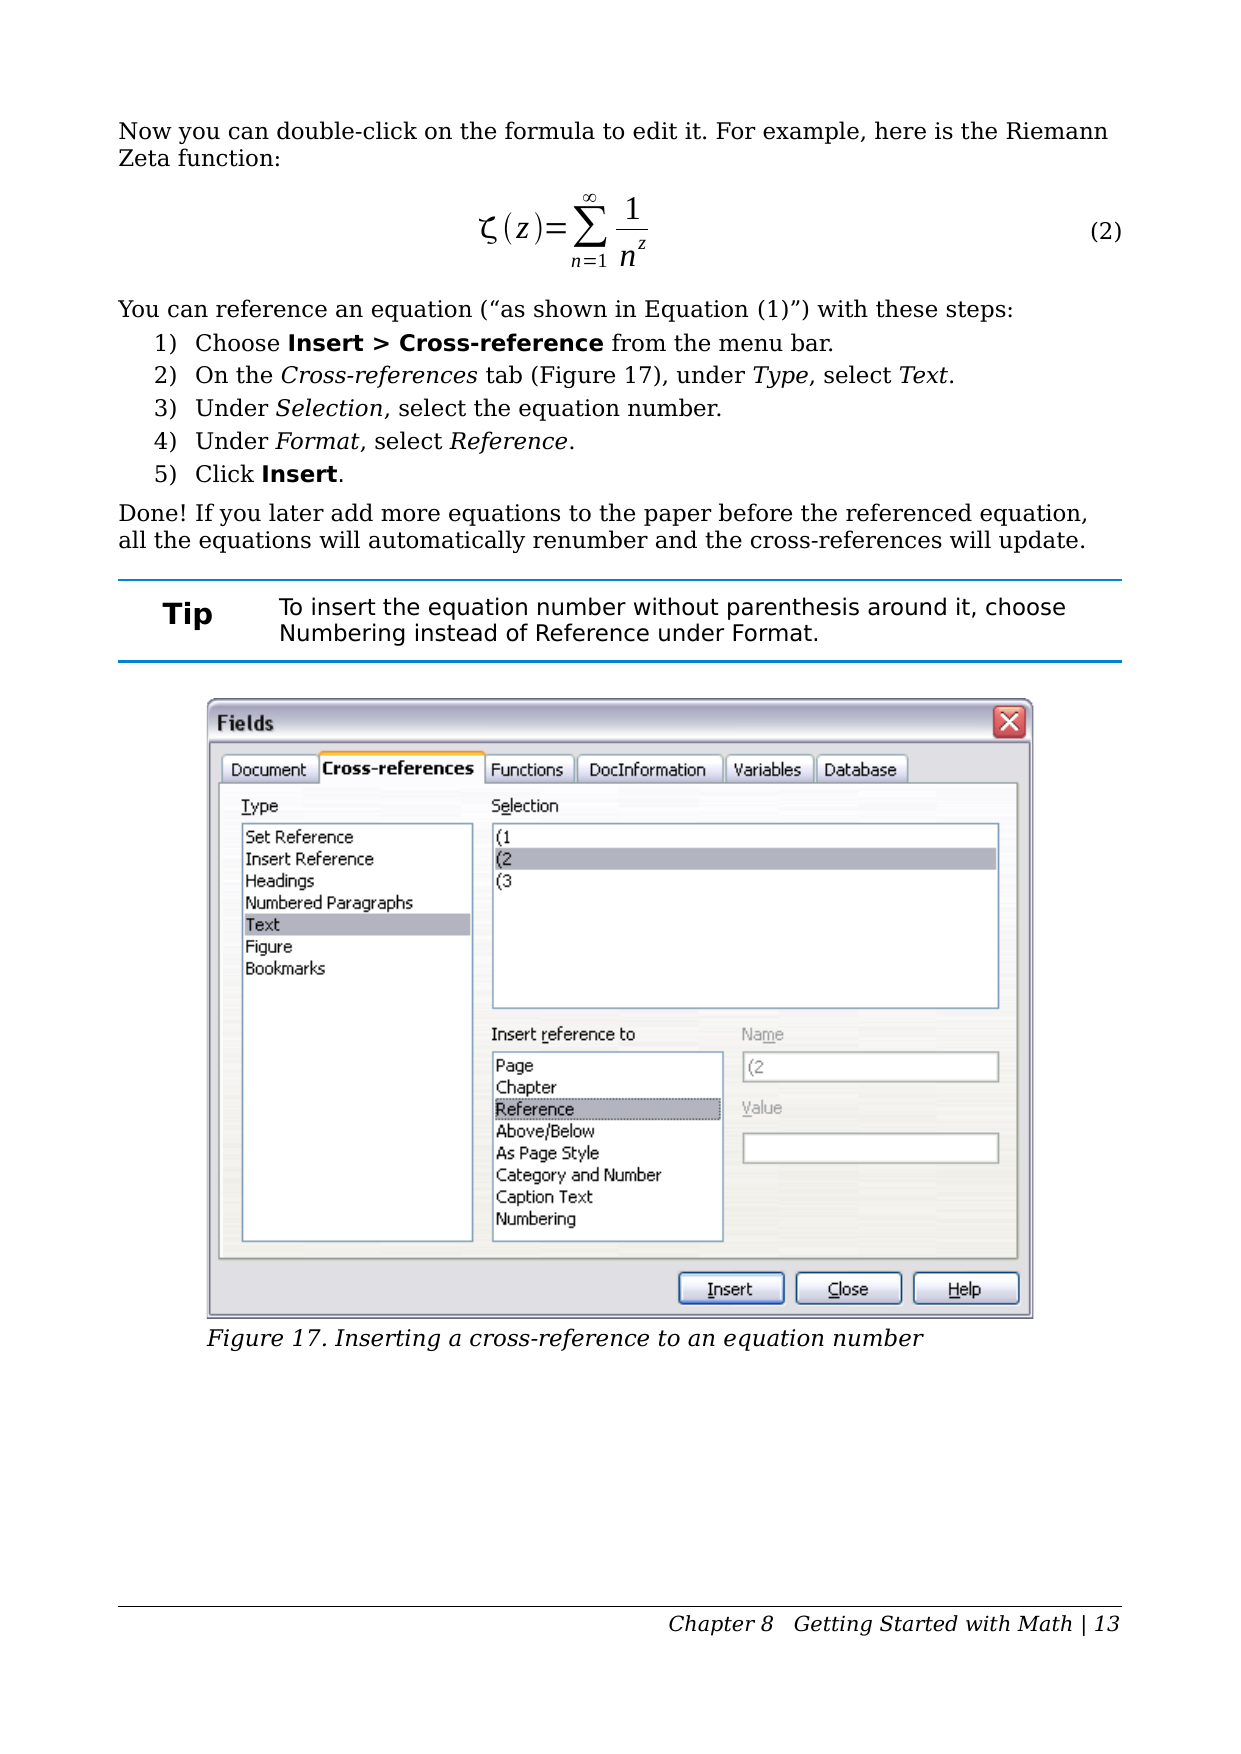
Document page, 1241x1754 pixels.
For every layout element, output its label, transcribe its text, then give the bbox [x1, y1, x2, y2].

list Click Insert. [177, 461, 1122, 488]
list Under Selection, select the equation number. [177, 396, 1122, 422]
text Figure 17. Inserting a cross-reference to an equation number [207, 1325, 1033, 1352]
list On the Cross-references tab (Figure 17), under Type, select Text. [177, 363, 1122, 389]
table_header [118, 190, 1010, 273]
list You can reference an equation (“as shown in Equation (1)”) with these steps: [118, 297, 1122, 323]
table_header Tip [118, 581, 257, 660]
picture [206, 698, 1034, 1319]
list Under Format, select Reference. [177, 428, 1122, 455]
list Choose Insert > Cross-reference from the menu bar. [177, 330, 1122, 356]
text Now you can double-click on the formula to edit it. For example, here is the Riemann Zeta function: [118, 118, 1122, 171]
text Done! If you later add more equations to the paper before the referenced equation, all the equations will automatically renumber and the cross-references will update. [118, 501, 1122, 554]
table_header To insert the equation number without parenthesis around it, choose Numbering instead of Reference under Format. [258, 581, 1122, 660]
table_header (2) [1010, 190, 1122, 273]
